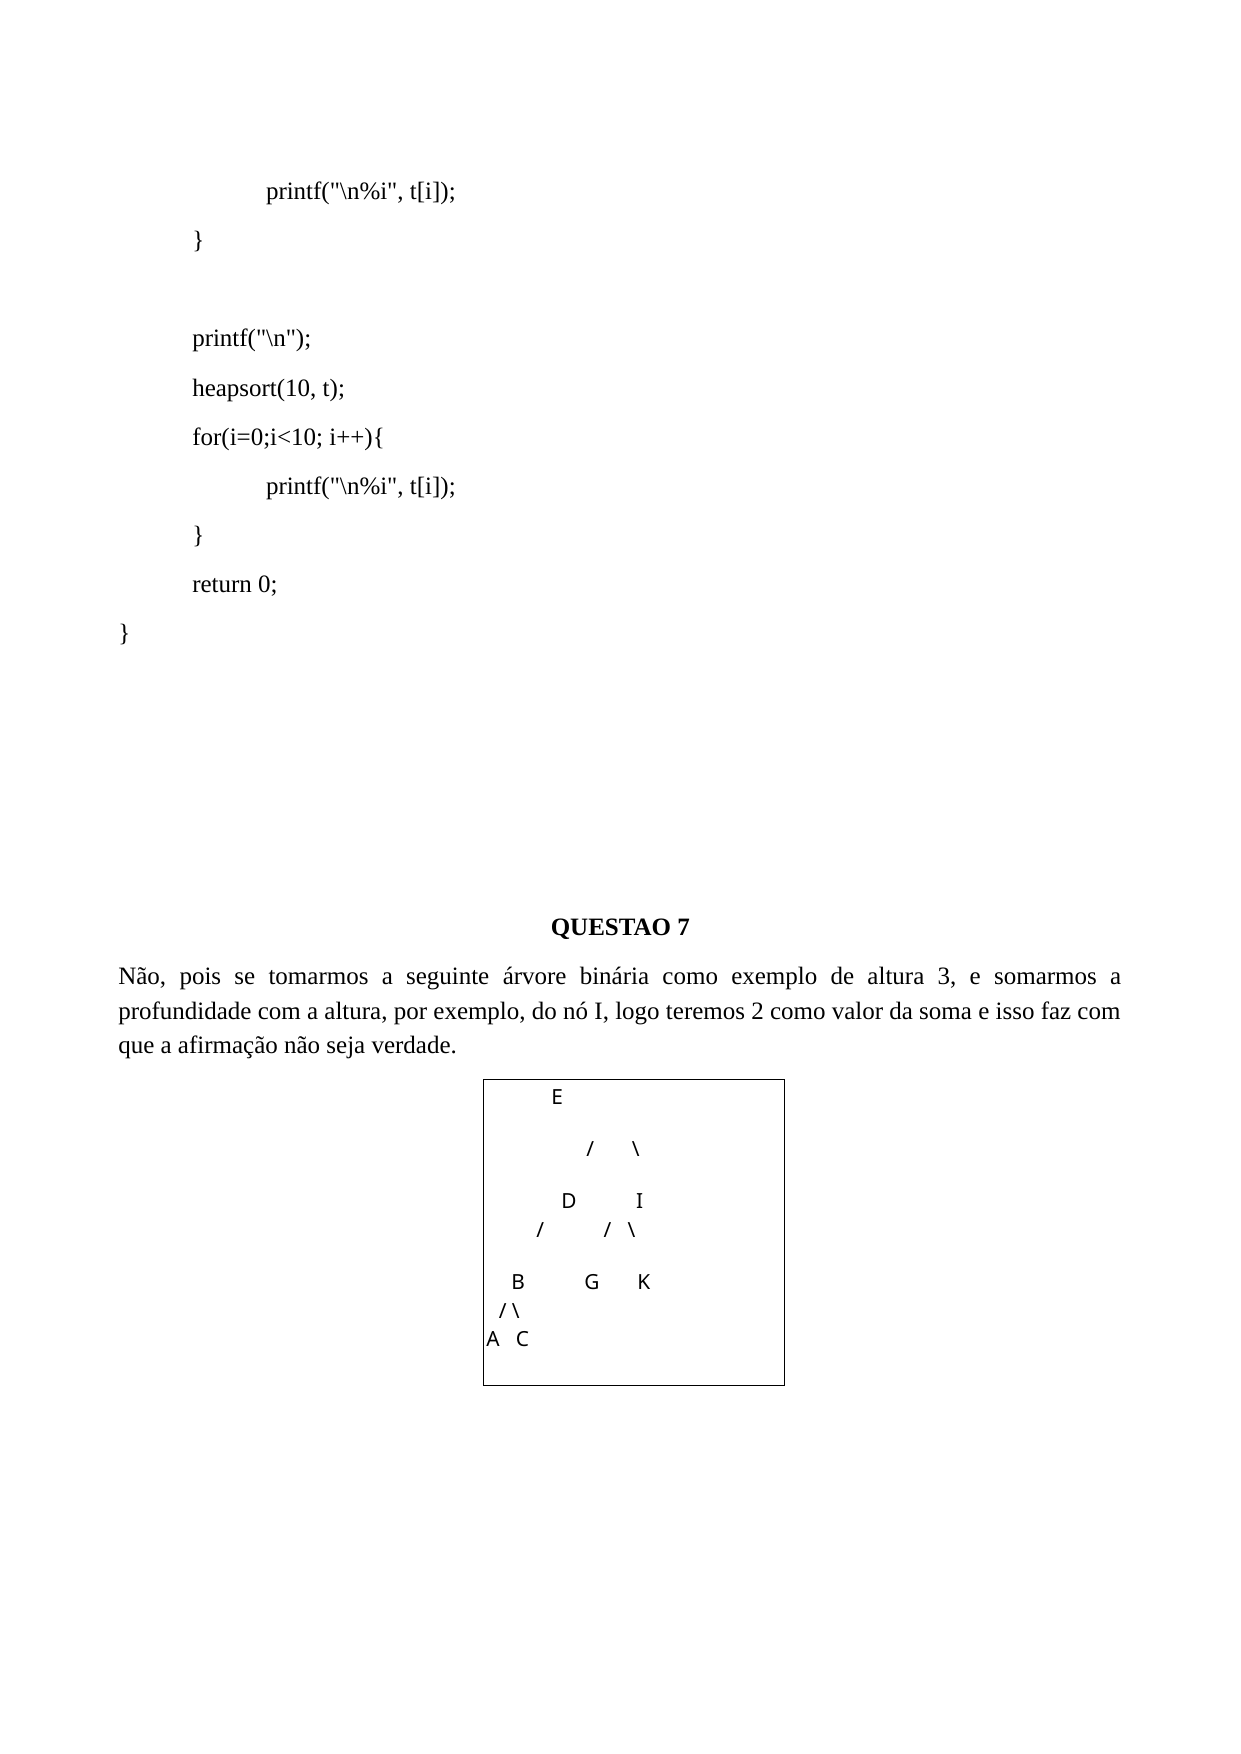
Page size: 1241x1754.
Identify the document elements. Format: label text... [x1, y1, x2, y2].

text Não, pois se tomarmos a seguinte árvore binária como exemplo de altura 3, e somarmos a profundidade com a altura, por exemplo, do nó I, logo teremos 2 como valor da soma e isso faz com que a afirmação não seja verdade. [118, 961, 1122, 1059]
text } [118, 618, 1122, 647]
text heapsort(10, t); [118, 373, 1122, 401]
table_header E / \ D I / / \ B G K / \ A C [484, 1080, 784, 1385]
text } [118, 225, 1122, 254]
text } [118, 520, 1122, 548]
text printf("\n%i", t[i]); [118, 176, 1122, 205]
text return 0; [118, 569, 1122, 598]
text printf("\n%i", t[i]); [118, 471, 1122, 499]
text printf("\n"); [118, 323, 1122, 352]
text for(i=0;i<10; i++){ [118, 422, 1122, 450]
text QUESTAO 7 [118, 912, 1122, 941]
